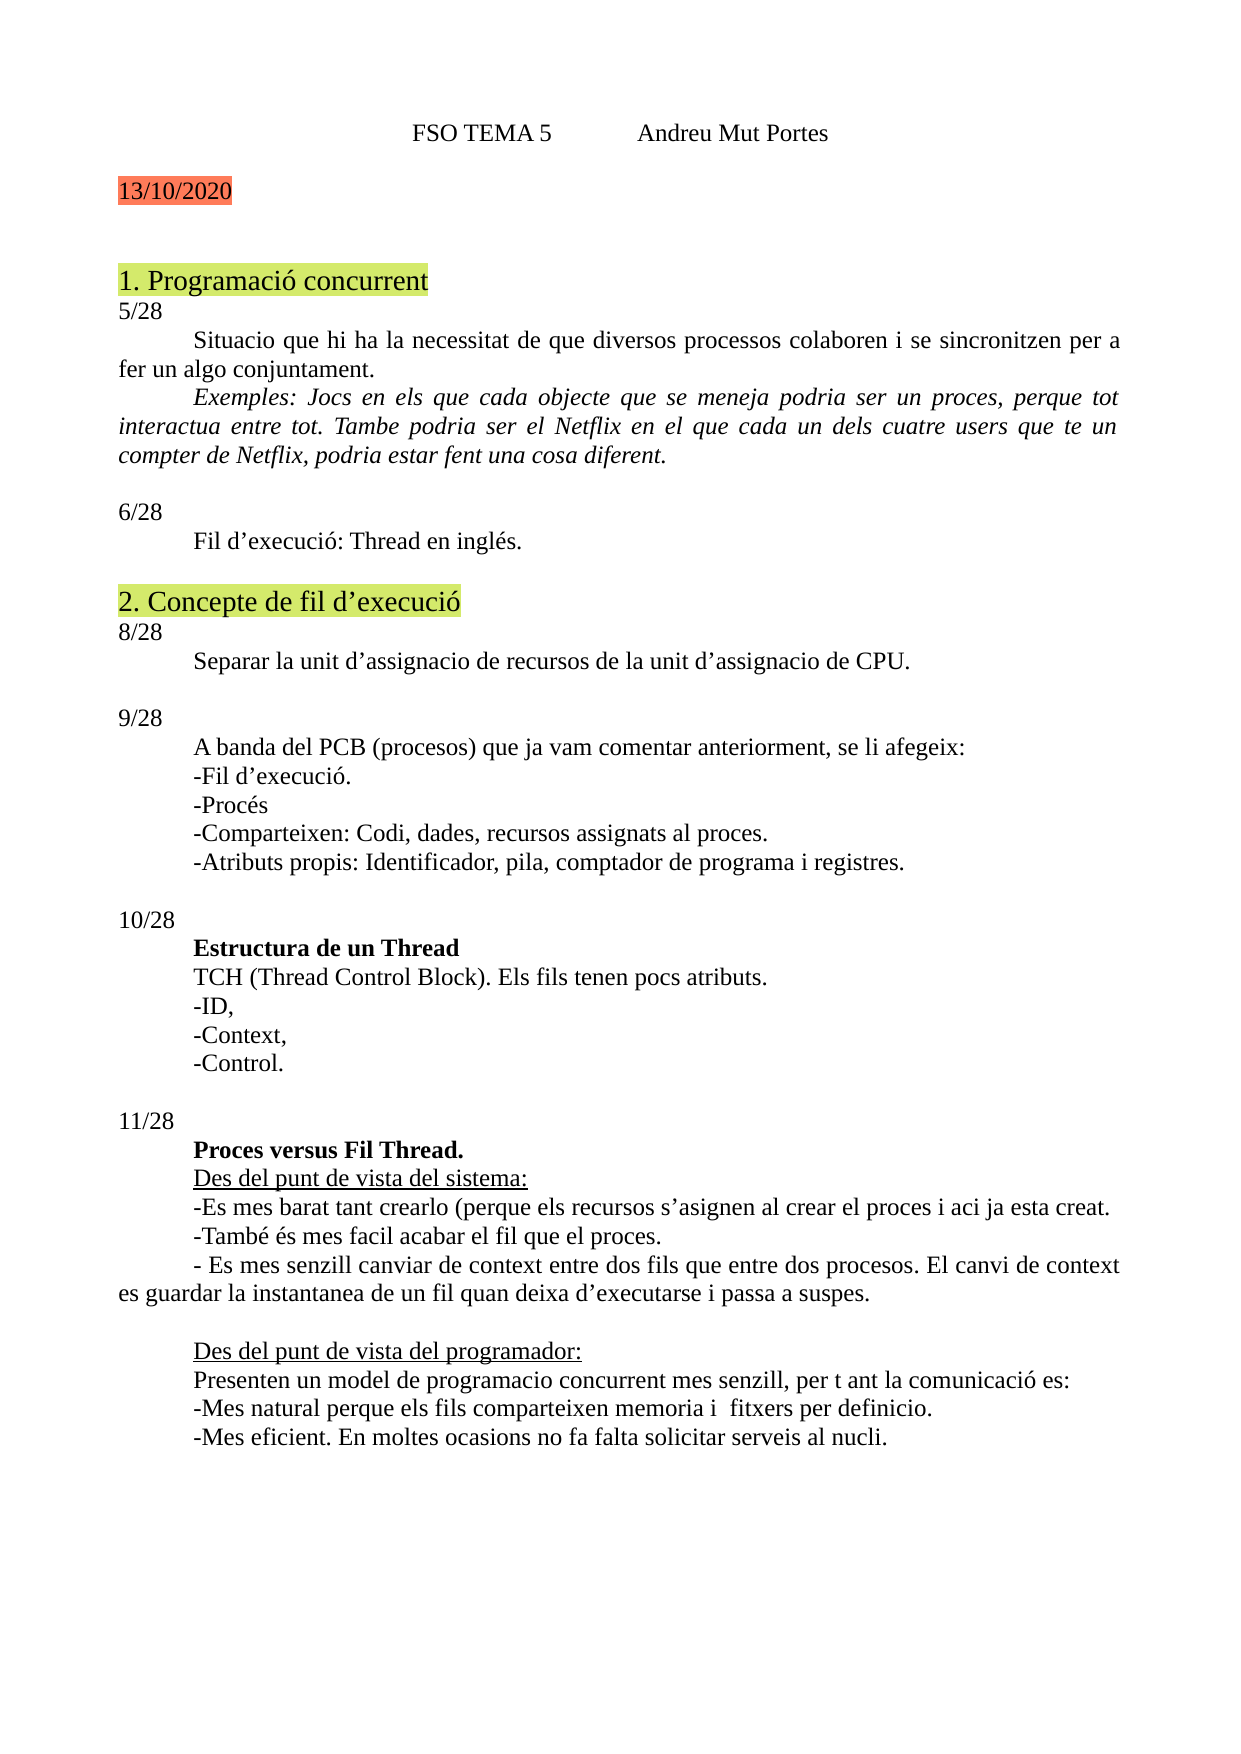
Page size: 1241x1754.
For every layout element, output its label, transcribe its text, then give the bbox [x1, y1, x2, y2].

text Presenten un model de programacio concurrent mes senzill, per t ant la comunicació es: [118, 1365, 1122, 1393]
text Separar la unit d’assignacio de recursos de la unit d’assignacio de CPU. [118, 646, 1122, 675]
text Proces versus Fil Thread. [118, 1135, 1122, 1163]
text -Context, [118, 1020, 1122, 1048]
text -Atributs propis: Identificador, pila, comptador de programa i registres. [118, 847, 1122, 876]
text Situacio que hi ha la necessitat de que diversos processos colaboren i se sincronitzen per a fer un algo conjuntament. [118, 325, 1122, 382]
text Fil d’execució: Thread en inglés. [118, 526, 1122, 555]
text -Mes natural perque els fils comparteixen memoria i fitxers per definicio. [118, 1393, 1122, 1422]
text Estructura de un Thread [118, 933, 1122, 962]
text Exemples: Jocs en els que cada objecte que se meneja podria ser un proces, perque tot interactua entre tot. Tambe podria ser el Netflix en el que cada un dels cuatre users que te un compter de Netflix, podria estar fent una cosa diferent. [118, 382, 1122, 469]
text -Mes eficient. En moltes ocasions no fa falta solicitar serveis al nucli. [118, 1422, 1122, 1451]
text 6/28 [118, 497, 1122, 526]
text -També és mes facil acabar el fil que el proces. [118, 1221, 1122, 1250]
text Des del punt de vista del sistema: [118, 1163, 1122, 1192]
text 5/28 [118, 296, 1122, 325]
text 11/28 [118, 1106, 1122, 1135]
text -Control. [118, 1048, 1122, 1077]
text -ID, [118, 991, 1122, 1020]
text 1. Programació concurrent [118, 263, 1122, 296]
text - Es mes senzill canviar de context entre dos fils que entre dos procesos. El canvi de context es guardar la instantanea de un fil quan deixa d’executarse i passa a suspes. [118, 1250, 1122, 1307]
text A banda del PCB (procesos) que ja vam comentar anteriorment, se li afegeix: [118, 732, 1122, 761]
text -Comparteixen: Codi, dades, recursos assignats al proces. [118, 818, 1122, 847]
text TCH (Thread Control Block). Els fils tenen pocs atributs. [118, 962, 1122, 991]
text 10/28 [118, 905, 1122, 933]
text 8/28 [118, 617, 1122, 646]
text Des del punt de vista del programador: [118, 1336, 1122, 1365]
text -Es mes barat tant crearlo (perque els recursos s’asignen al crear el proces i aci ja esta creat. [118, 1192, 1122, 1221]
text -Procés [118, 790, 1122, 818]
text 9/28 [118, 703, 1122, 732]
text 13/10/2020 [118, 176, 1122, 205]
text -Fil d’execució. [118, 761, 1122, 790]
text 2. Concepte de fil d’execució [118, 584, 1122, 617]
